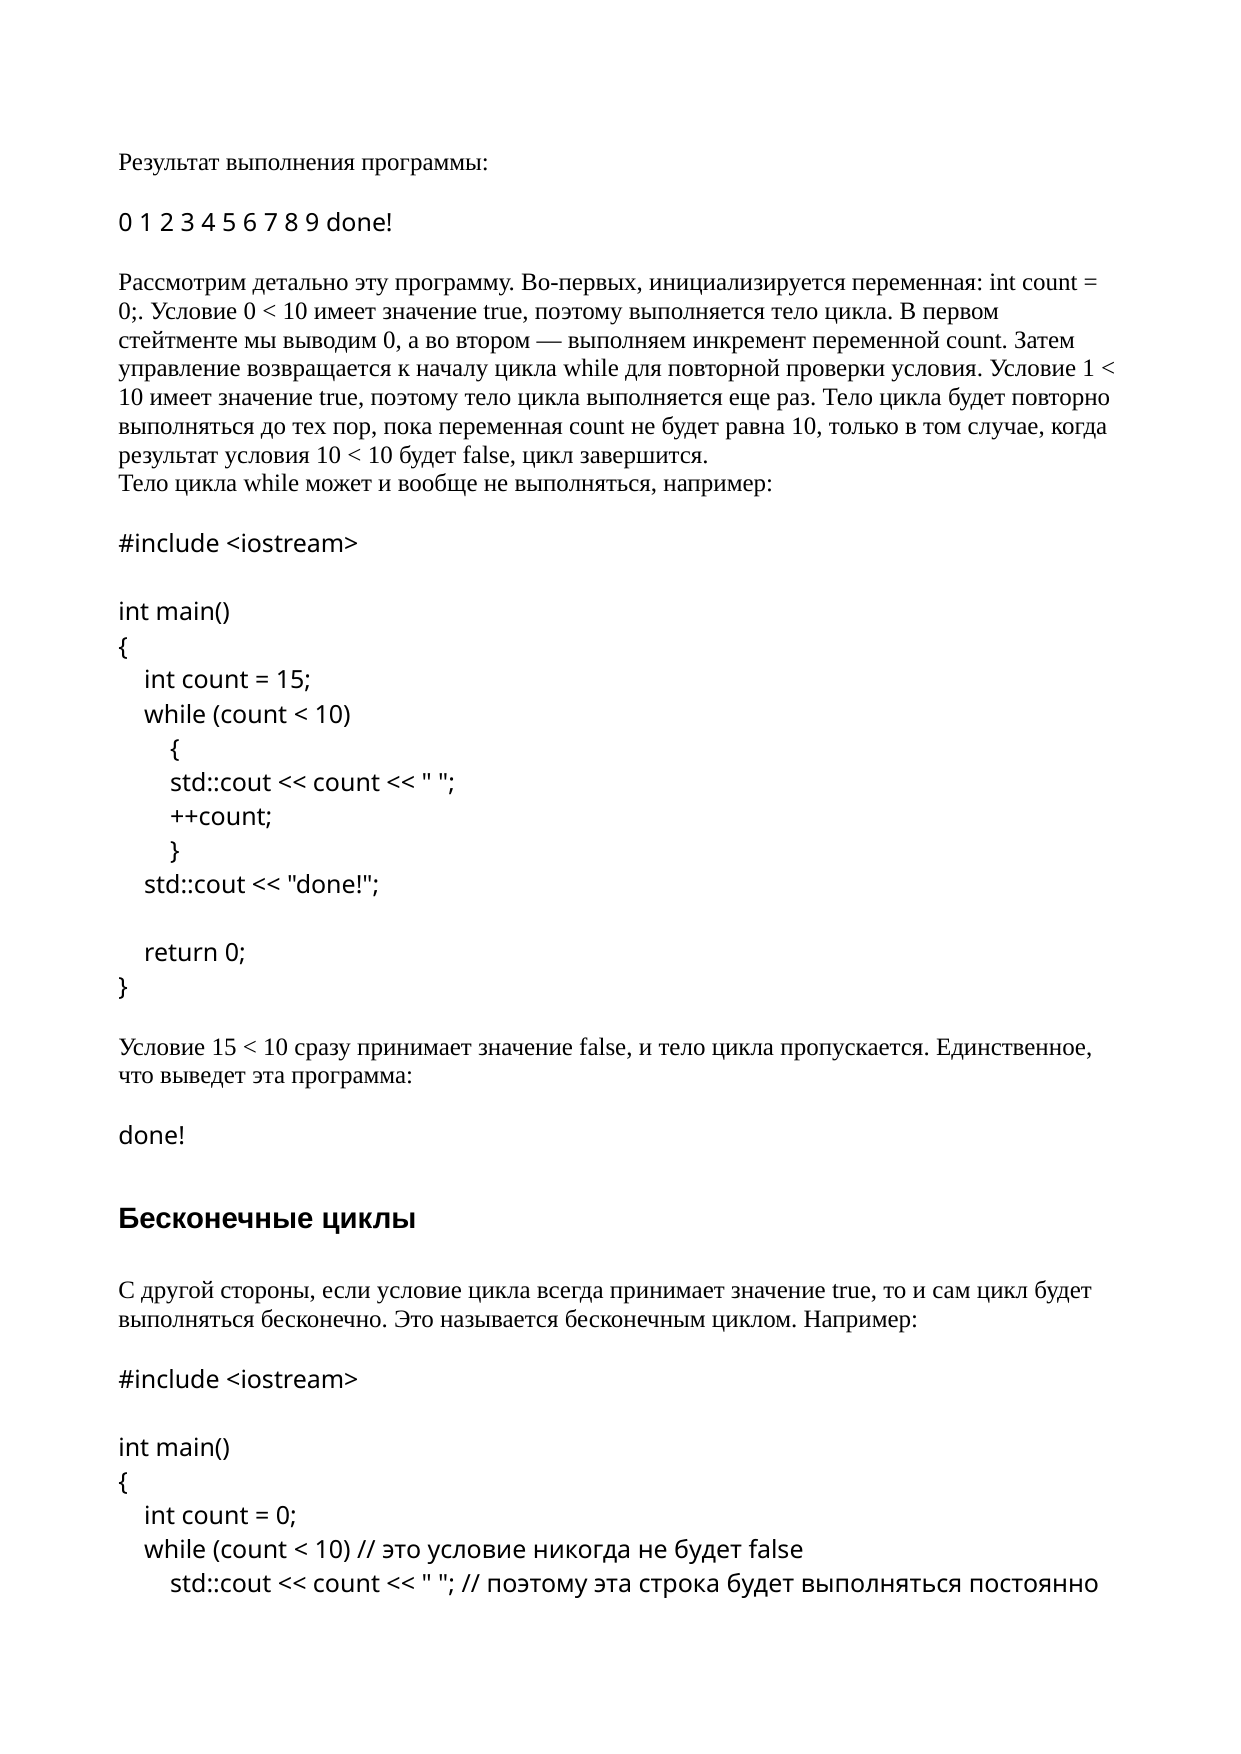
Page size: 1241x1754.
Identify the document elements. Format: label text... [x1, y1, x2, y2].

text Результат выполнения программы: [118, 147, 1122, 176]
text std::cout << count << " "; [118, 764, 1122, 798]
text Условие 15 < 10 сразу принимает значение false, и тело цикла пропускается. Единственное, что выведет эта программа: [118, 1032, 1122, 1089]
subtitle Бесконечные циклы [118, 1201, 1122, 1234]
text Тело цикла while может и вообще не выполняться, например: [118, 468, 1122, 497]
text int count = 0; [118, 1498, 1122, 1532]
text int main() [118, 594, 1122, 628]
text Рассмотрим детально эту программу. Во-первых, инициализируется переменная: int count = 0;. Условие 0 < 10 имеет значение true, поэтому выполняется тело цикла. В первом стейтменте мы выводим 0, а во втором — выполняем инкремент переменной count. Затем управление возвращается к началу цикла while для повторной проверки условия. Условие 1 < 10 имеет значение true, поэтому тело цикла выполняется еще раз. Тело цикла будет повторно выполняться до тех пор, пока переменная count не будет равна 10, только в том случае, когда результат условия 10 < 10 будет false, цикл завершится. [118, 267, 1122, 468]
text { [118, 1464, 1122, 1498]
text 0 1 2 3 4 5 6 7 8 9 done! [118, 204, 1122, 238]
text #include <iostream> [118, 526, 1122, 560]
text ++count; [118, 798, 1122, 832]
text } [118, 832, 1122, 867]
text int count = 15; [118, 662, 1122, 696]
text { [118, 628, 1122, 662]
text while (count < 10) // это условие никогда не будет false [118, 1532, 1122, 1566]
text } [118, 969, 1122, 1003]
text #include <iostream> [118, 1362, 1122, 1396]
text return 0; [118, 935, 1122, 969]
text std::cout << "done!"; [118, 867, 1122, 901]
text С другой стороны, если условие цикла всегда принимает значение true, то и сам цикл будет выполняться бесконечно. Это называется бесконечным циклом. Например: [118, 1276, 1122, 1333]
text int main() [118, 1430, 1122, 1464]
text done! [118, 1118, 1122, 1152]
text { [118, 730, 1122, 764]
text std::cout << count << " "; // поэтому эта строка будет выполняться постоянно [118, 1566, 1122, 1600]
text while (count < 10) [118, 696, 1122, 730]
